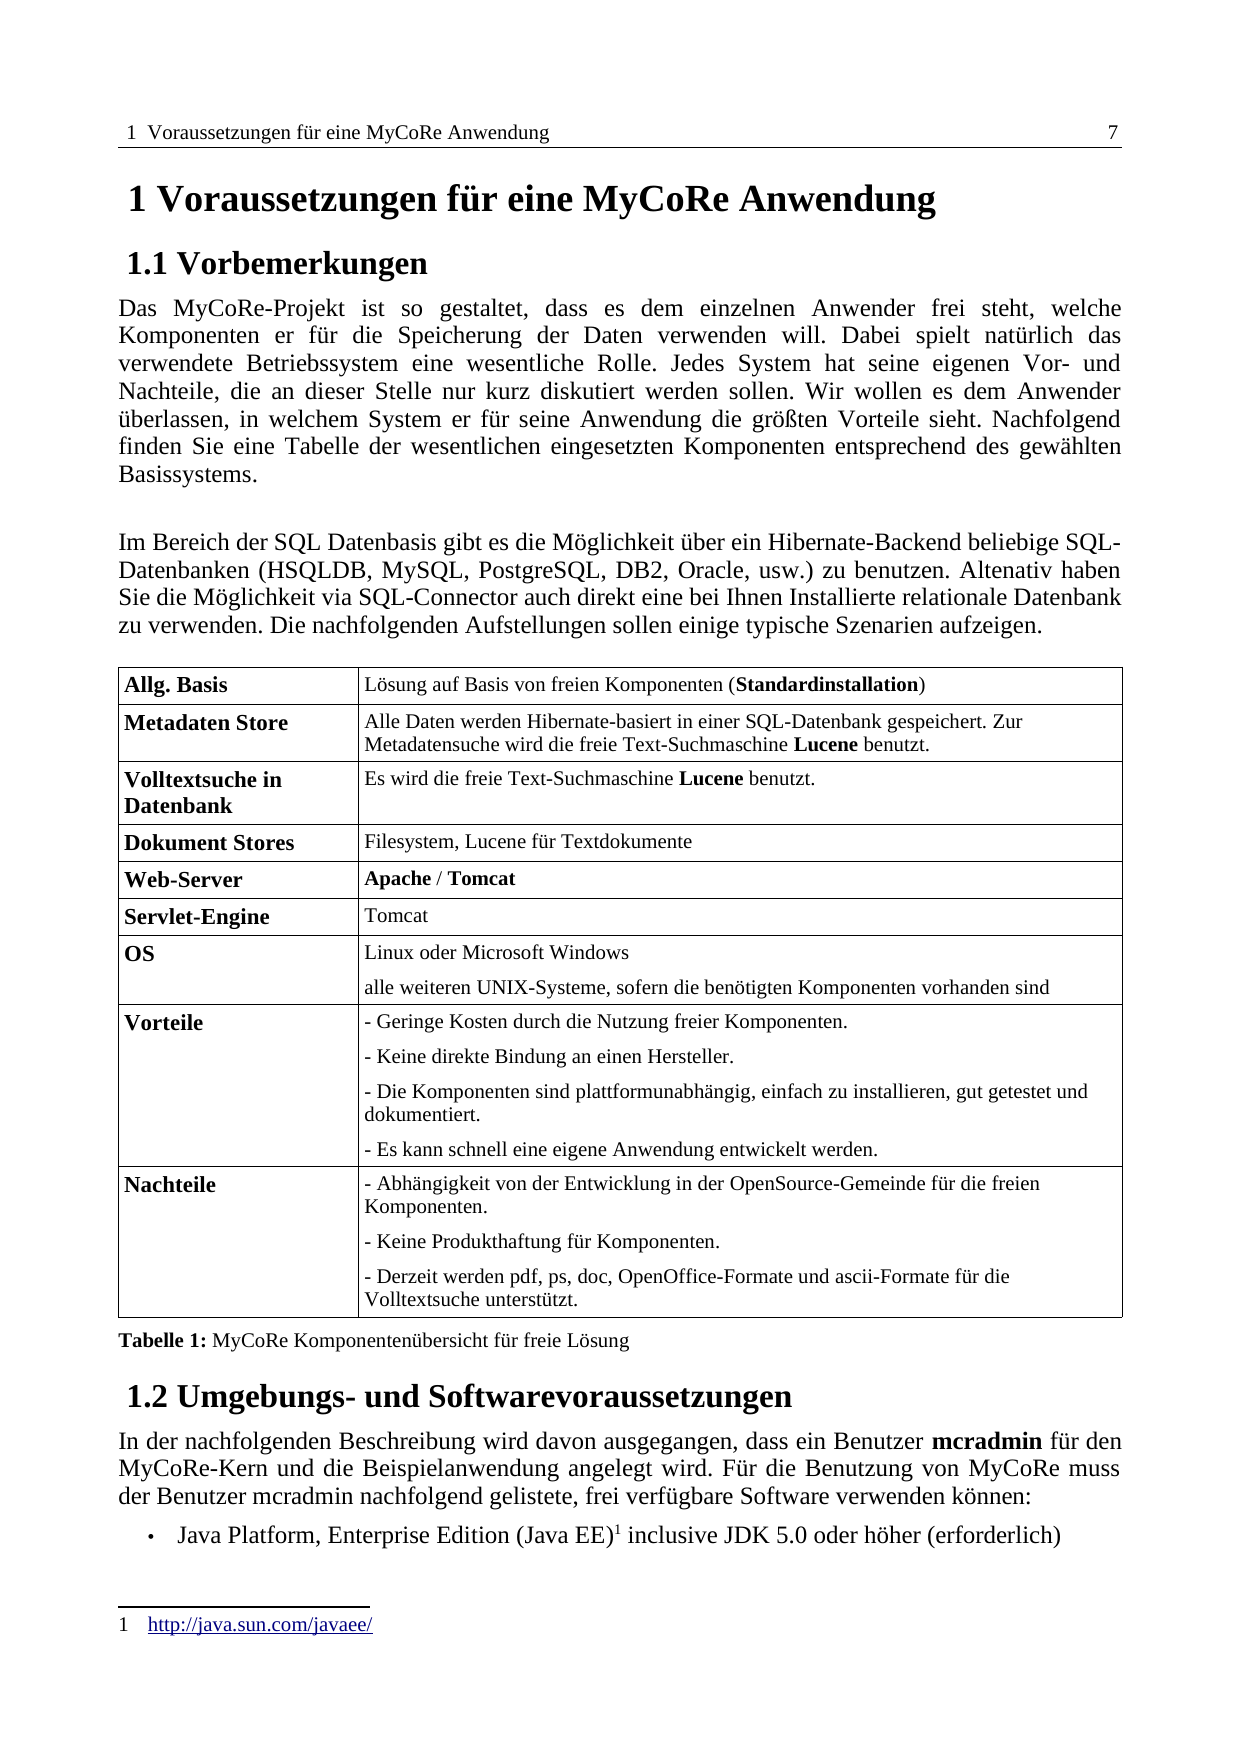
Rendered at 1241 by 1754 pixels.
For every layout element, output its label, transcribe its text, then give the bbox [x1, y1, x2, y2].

table_cell Volltextsuche in Datenbank [119, 762, 358, 824]
table_cell Linux oder Microsoft Windows alle weiteren UNIX-Systeme, sofern die benötigten Komponenten vorhanden sind [359, 936, 1122, 1004]
table_cell Tomcat [359, 899, 1122, 935]
table_cell OS [119, 936, 358, 1004]
subtitle Voraussetzungen für eine MyCoRe Anwendung [118, 177, 1122, 219]
text In der nachfolgenden Beschreibung wird davon ausgegangen, dass ein Benutzer mcradmin für den MyCoRe-Kern und die Beispielanwendung angelegt wird. Für die Benutzung von MyCoRe muss der Benutzer mcradmin nachfolgend gelistete, frei verfügbare Software verwenden können: [118, 1427, 1122, 1510]
text Das MyCoRe-Projekt ist so gestaltet, dass es dem einzelnen Anwender frei steht, welche Komponenten er für die Speicherung der Daten verwenden will. Dabei spielt natürlich das verwendete Betriebssystem eine wesentliche Rolle. Jedes System hat seine eigenen Vor- und Nachteile, die an dieser Stelle nur kurz diskutiert werden sollen. Wir wollen es dem Anwender überlassen, in welchem System er für seine Anwendung die größten Vorteile sieht. Nachfolgend finden Sie eine Tabelle der wesentlichen eingesetzten Komponenten entsprechend des gewählten Basissystems. [118, 294, 1122, 488]
table_cell Apache / Tomcat [359, 862, 1122, 898]
text Tabelle 1: MyCoRe Komponentenübersicht für freie Lösung [118, 1329, 1122, 1352]
table_cell Vorteile [119, 1005, 358, 1166]
table_cell Es wird die freie Text-Suchmaschine Lucene benutzt. [359, 762, 1122, 824]
table_cell Alle Daten werden Hibernate-basiert in einer SQL-Datenbank gespeichert. Zur Metadatensuche wird die freie Text-Suchmaschine Lucene benutzt. [359, 705, 1122, 761]
table_cell Nachteile [119, 1167, 358, 1317]
table_cell Servlet-Engine [119, 899, 358, 935]
table_cell - Abhängigkeit von der Entwicklung in der OpenSource-Gemeinde für die freien Komponenten. - Keine Produkthaftung für Komponenten. - Derzeit werden pdf, ps, doc, OpenOffice-Formate und ascii-Formate für die Volltextsuche unterstützt. [359, 1167, 1122, 1317]
table_cell Dokument Stores [119, 825, 358, 861]
table_cell Web-Server [119, 862, 358, 898]
table_cell Metadaten Store [119, 705, 358, 761]
text Im Bereich der SQL Datenbasis gibt es die Möglichkeit über ein Hibernate-Backend beliebige SQL-Datenbanken (HSQLDB, MySQL, PostgreSQL, DB2, Oracle, usw.) zu benutzen. Altenativ haben Sie die Möglichkeit via SQL-Connector auch direkt eine bei Ihnen Installierte relationale Datenbank zu verwenden. Die nachfolgenden Aufstellungen sollen einige typische Szenarien aufzeigen. [118, 528, 1122, 639]
list http://java.sun.com/javaee/ [118, 1613, 1122, 1636]
table_cell - Geringe Kosten durch die Nutzung freier Komponenten. - Keine direkte Bindung an einen Hersteller. - Die Komponenten sind plattformunabhängig, einfach zu installieren, gut getestet und dokumentiert. - Es kann schnell eine eigene Anwendung entwickelt werden. [359, 1005, 1122, 1166]
subtitle Vorbemerkungen [118, 244, 1122, 281]
table_header Lösung auf Basis von freien Komponenten (Standardinstallation) [359, 668, 1122, 704]
table_cell Filesystem, Lucene für Textdokumente [359, 825, 1122, 861]
subtitle Umgebungs- und Softwarevoraussetzungen [118, 1377, 1122, 1414]
list Java Platform, Enterprise Edition (Java EE) inclusive JDK 5.0 oder höher (erforderlich) [118, 1522, 1122, 1549]
table_header Allg. Basis [119, 668, 358, 704]
